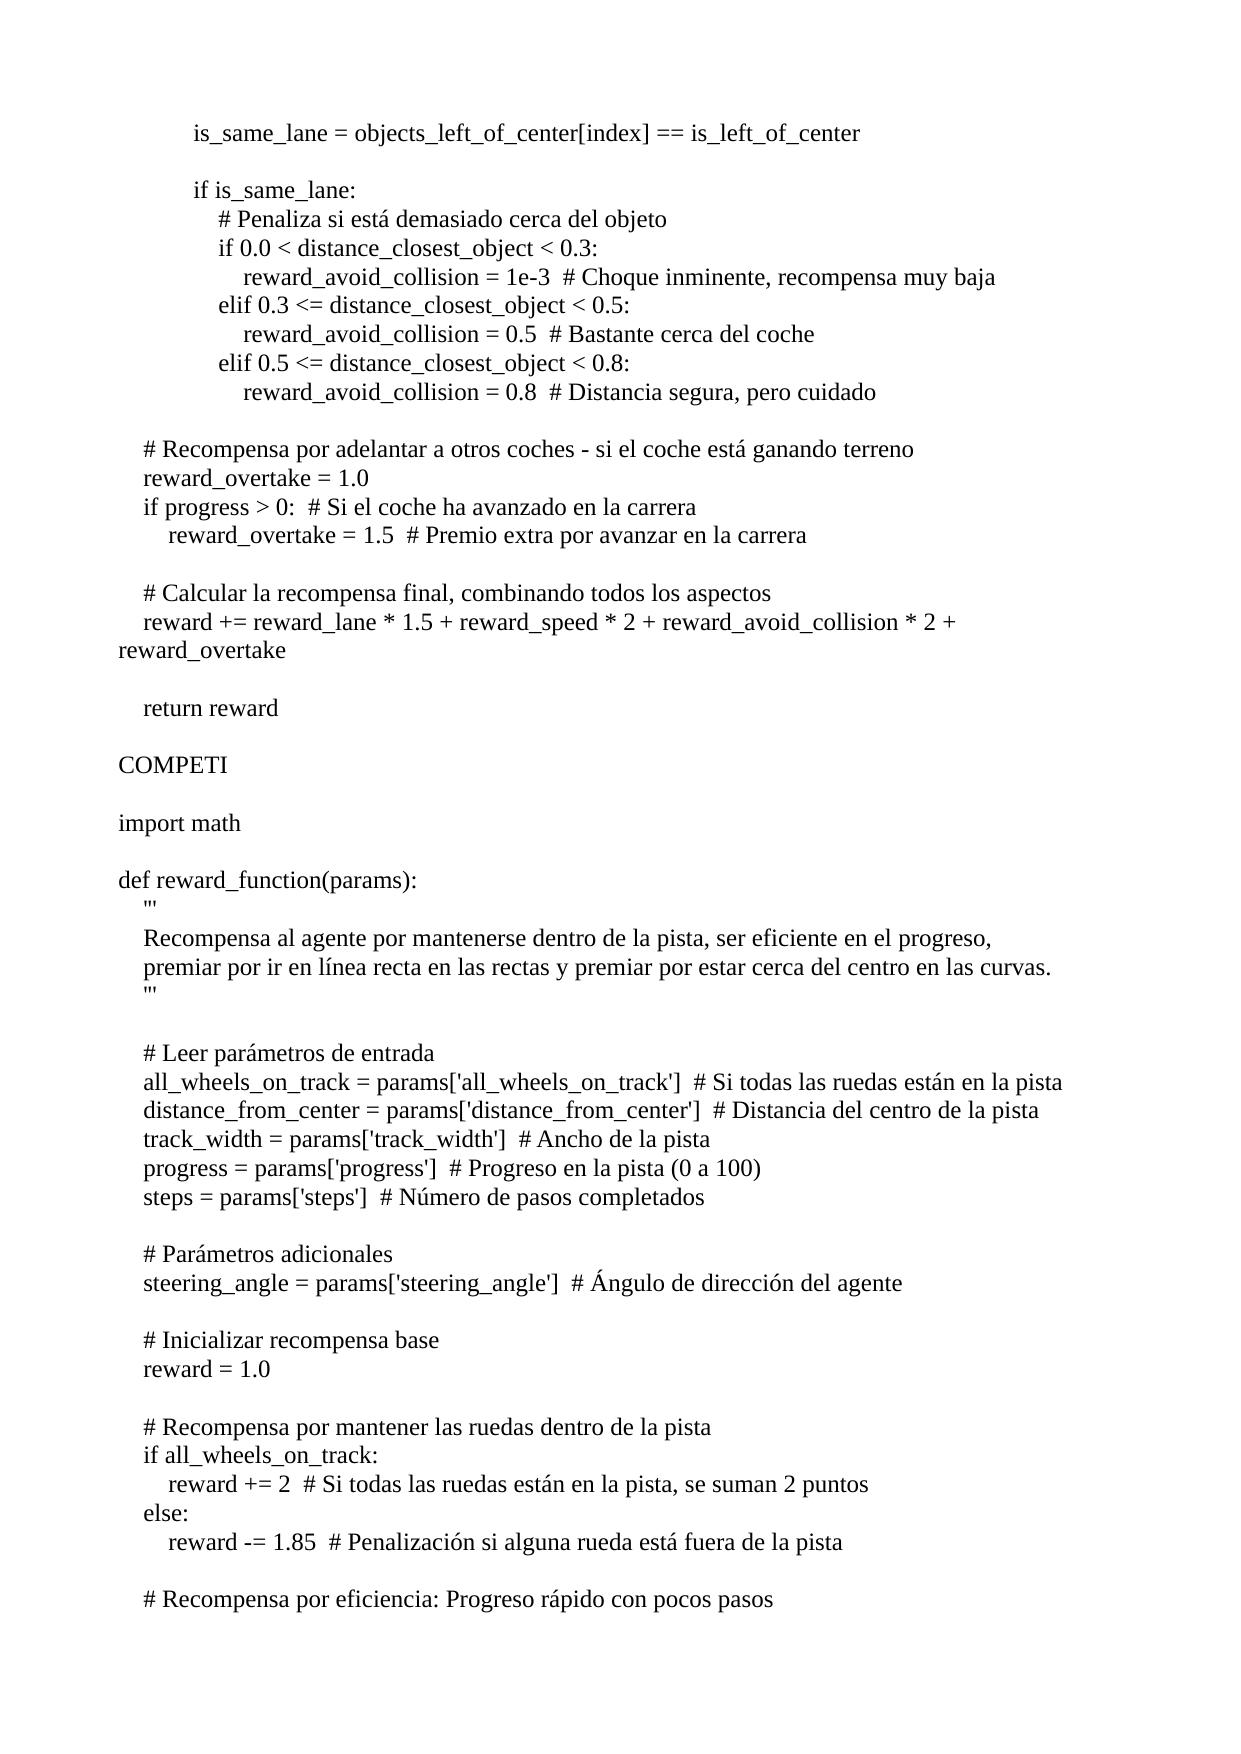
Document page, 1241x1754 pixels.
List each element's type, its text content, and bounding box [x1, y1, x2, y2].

text reward += reward_lane * 1.5 + reward_speed * 2 + reward_avoid_collision * 2 + reward_overtake [118, 607, 1122, 664]
text if 0.0 < distance_closest_object < 0.3: [118, 233, 1122, 262]
text # Leer parámetros de entrada [118, 1038, 1122, 1067]
text reward -= 1.85 # Penalización si alguna rueda está fuera de la pista [118, 1527, 1122, 1556]
text is_same_lane = objects_left_of_center[index] == is_left_of_center [118, 118, 1122, 147]
text if progress > 0: # Si el coche ha avanzado en la carrera [118, 492, 1122, 521]
text elif 0.5 <= distance_closest_object < 0.8: [118, 348, 1122, 377]
text reward_avoid_collision = 0.8 # Distancia segura, pero cuidado [118, 377, 1122, 406]
text reward_overtake = 1.0 [118, 463, 1122, 492]
text if is_same_lane: [118, 176, 1122, 204]
text if all_wheels_on_track: [118, 1441, 1122, 1469]
text # Recompensa por adelantar a otros coches - si el coche está ganando terreno [118, 434, 1122, 463]
text elif 0.3 <= distance_closest_object < 0.5: [118, 291, 1122, 319]
text else: [118, 1498, 1122, 1527]
text ''' [118, 981, 1122, 1009]
text all_wheels_on_track = params['all_wheels_on_track'] # Si todas las ruedas están en la pista [118, 1067, 1122, 1096]
text # Calcular la recompensa final, combinando todos los aspectos [118, 578, 1122, 607]
text COMPETI import math [118, 751, 1122, 837]
text Recompensa al agente por mantenerse dentro de la pista, ser eficiente en el progreso, [118, 923, 1122, 952]
text reward_avoid_collision = 0.5 # Bastante cerca del coche [118, 319, 1122, 348]
text # Penaliza si está demasiado cerca del objeto [118, 204, 1122, 233]
text distance_from_center = params['distance_from_center'] # Distancia del centro de la pista [118, 1096, 1122, 1124]
text return reward [118, 693, 1122, 722]
text track_width = params['track_width'] # Ancho de la pista [118, 1124, 1122, 1153]
text # Parámetros adicionales [118, 1239, 1122, 1268]
text # Recompensa por mantener las ruedas dentro de la pista [118, 1412, 1122, 1441]
text reward = 1.0 [118, 1354, 1122, 1383]
text premiar por ir en línea recta en las rectas y premiar por estar cerca del centro en las curvas. [118, 952, 1122, 981]
text def reward_function(params): [118, 866, 1122, 894]
text progress = params['progress'] # Progreso en la pista (0 a 100) [118, 1153, 1122, 1182]
text reward_overtake = 1.5 # Premio extra por avanzar en la carrera [118, 521, 1122, 549]
text ''' [118, 894, 1122, 923]
text reward_avoid_collision = 1e-3 # Choque inminente, recompensa muy baja [118, 262, 1122, 291]
text steps = params['steps'] # Número de pasos completados [118, 1182, 1122, 1211]
text # Recompensa por eficiencia: Progreso rápido con pocos pasos [118, 1584, 1122, 1613]
text reward += 2 # Si todas las ruedas están en la pista, se suman 2 puntos [118, 1469, 1122, 1498]
text # Inicializar recompensa base [118, 1326, 1122, 1354]
text steering_angle = params['steering_angle'] # Ángulo de dirección del agente [118, 1268, 1122, 1297]
